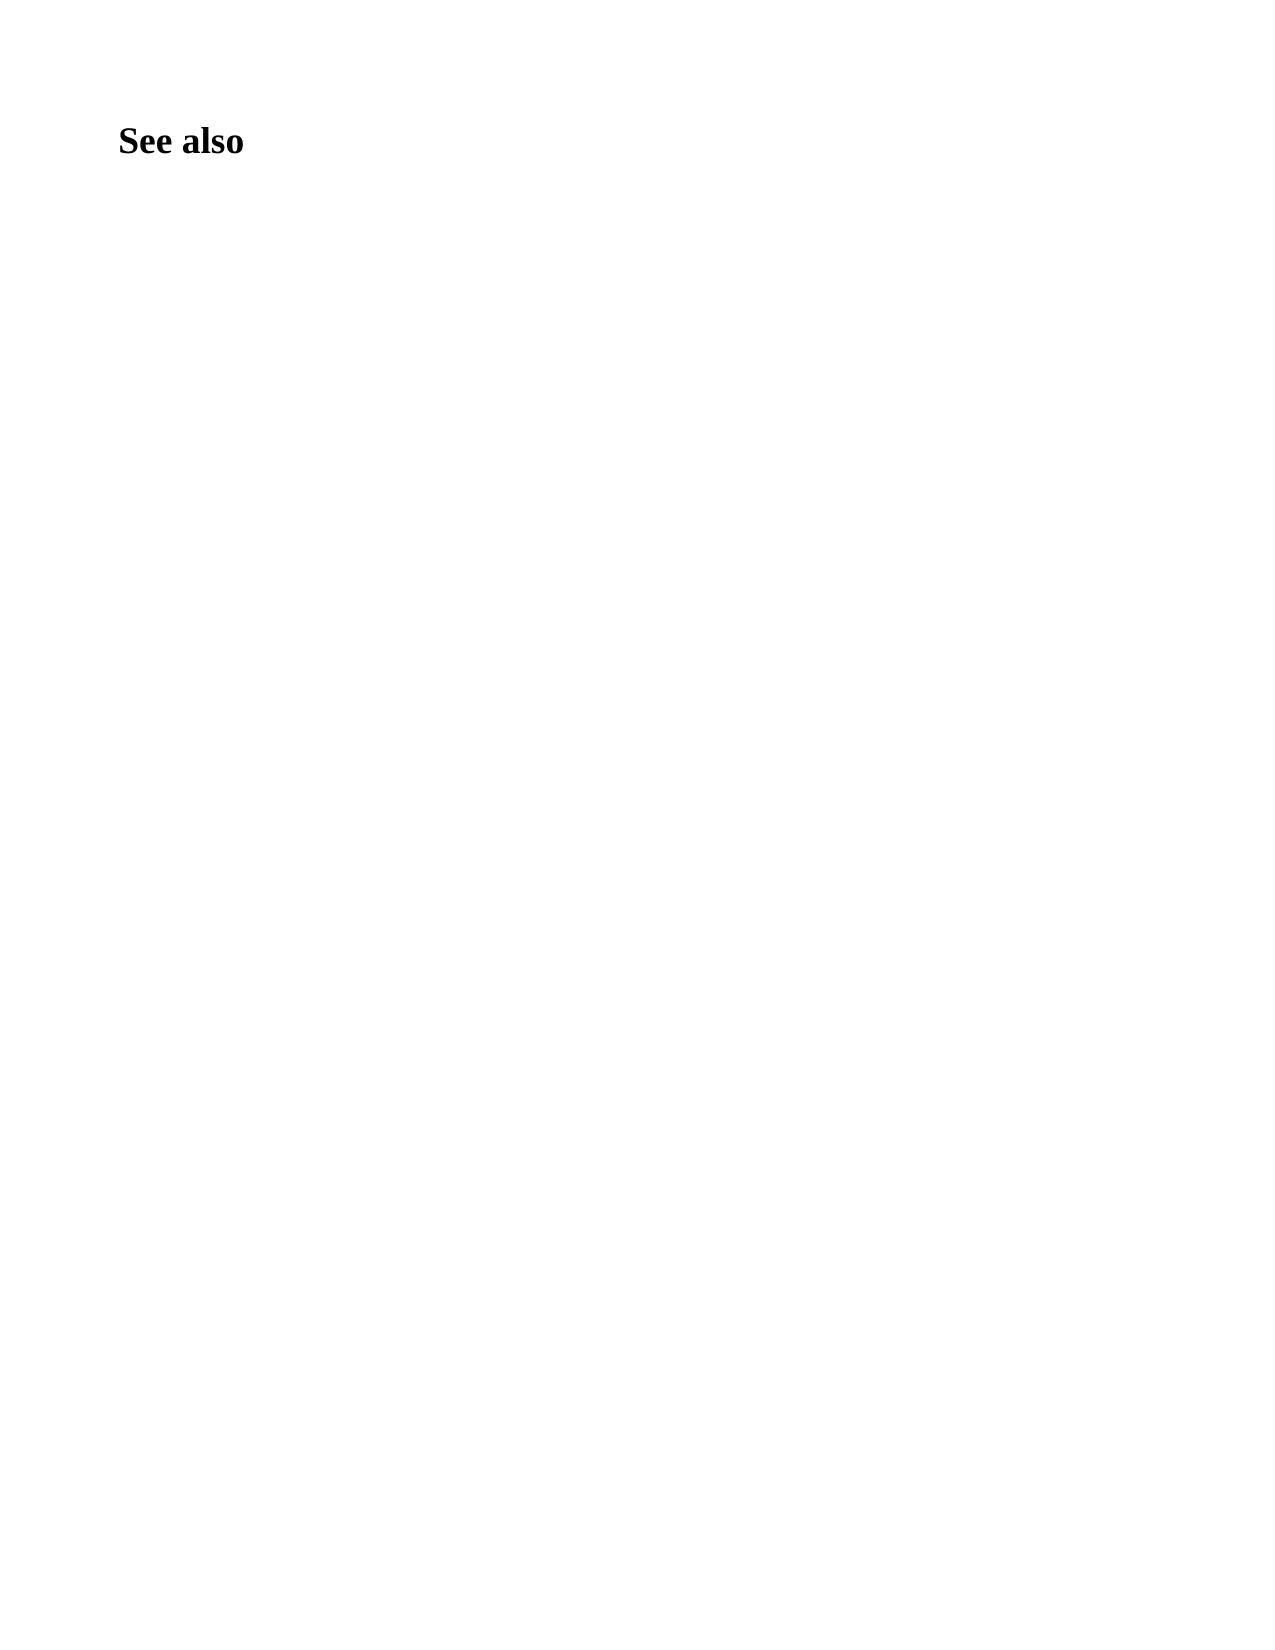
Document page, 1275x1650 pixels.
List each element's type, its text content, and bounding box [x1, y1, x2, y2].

subtitle See also [118, 118, 1157, 161]
